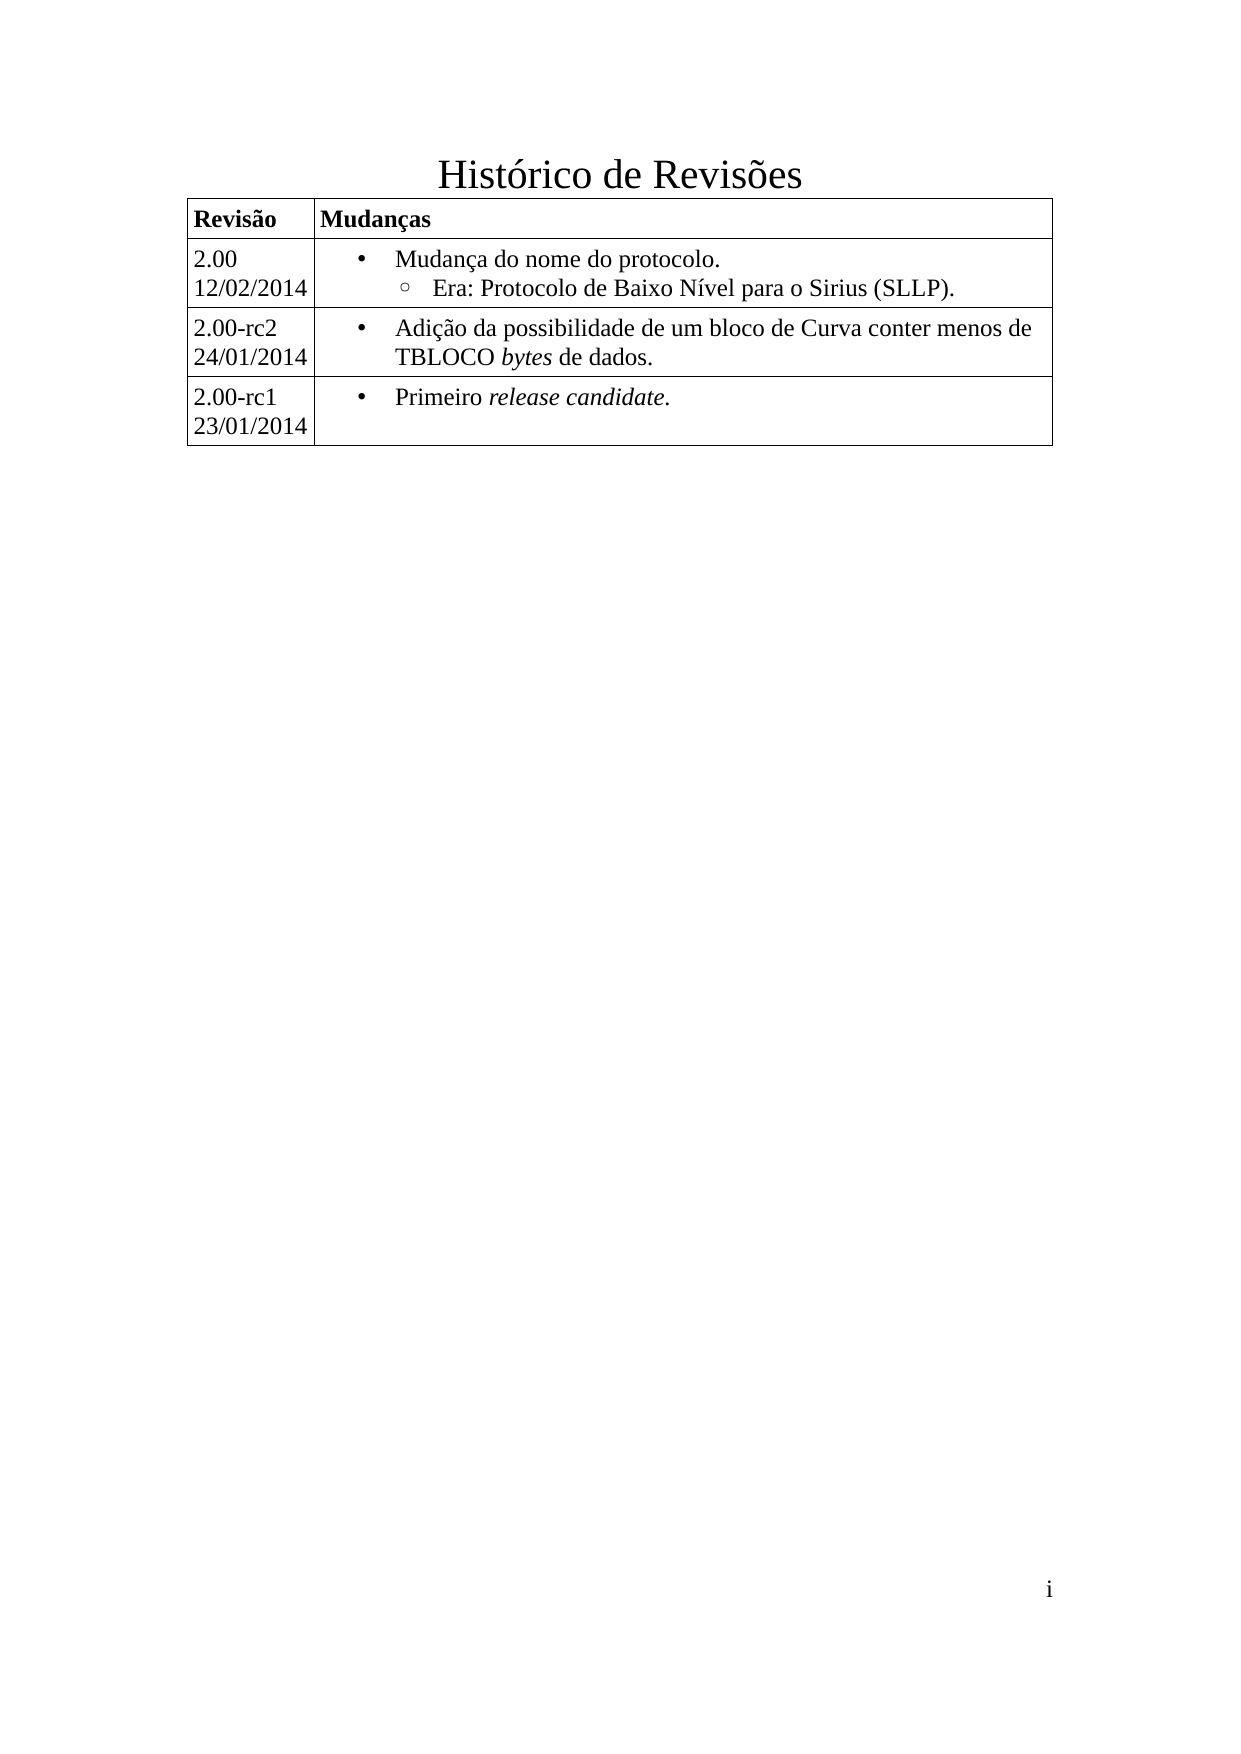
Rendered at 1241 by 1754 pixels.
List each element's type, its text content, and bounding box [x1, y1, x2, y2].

table_cell Adição da possibilidade de um bloco de Curva conter menos de TBLOCO bytes de dados. [315, 308, 1052, 376]
table_cell Primeiro release candidate. [315, 377, 1052, 445]
table_cell 2.00-rc2 24/01/2014 [188, 308, 314, 376]
table_cell 2.00-rc1 23/01/2014 [188, 377, 314, 445]
table_header Revisão [188, 199, 314, 238]
table_cell Mudança do nome do protocolo. Era: Protocolo de Baixo Nível para o Sirius (SLLP). [315, 239, 1052, 307]
text Histórico de Revisões [187, 150, 1053, 198]
table_header Mudanças [315, 199, 1052, 238]
table_cell 2.00 12/02/2014 [188, 239, 314, 307]
